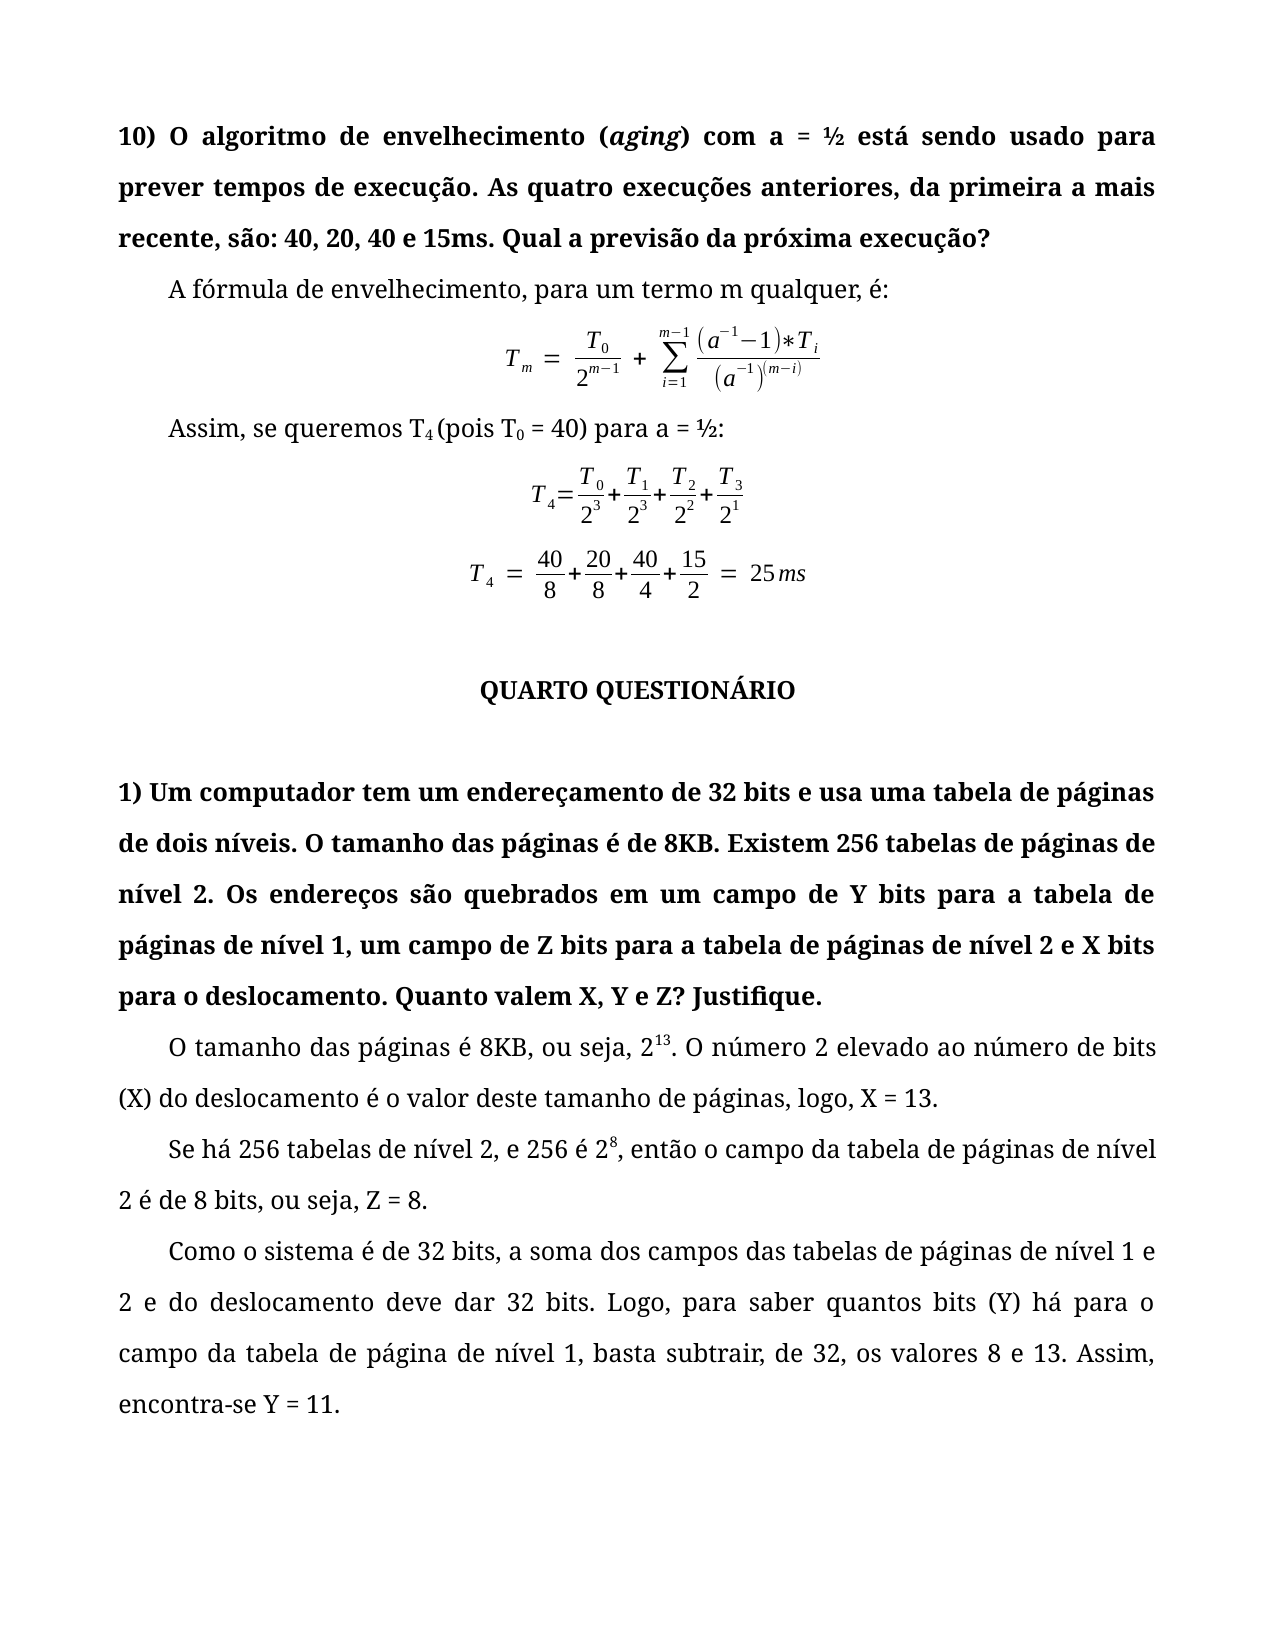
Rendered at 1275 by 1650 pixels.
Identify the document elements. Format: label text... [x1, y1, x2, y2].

text O tamanho das páginas é 8KB, ou seja, 213. O número 2 elevado ao número de bits (X) do deslocamento é o valor deste tamanho de páginas, logo, X = 13. [118, 1030, 1157, 1115]
text 1) Um computador tem um endereçamento de 32 bits e usa uma tabela de páginas de dois níveis. O tamanho das páginas é de 8KB. Existem 256 tabelas de páginas de nível 2. Os endereços são quebrados em um campo de Y bits para a tabela de páginas de nível 1, um campo de Z bits para a tabela de páginas de nível 2 e X bits para o deslocamento. Quanto valem X, Y e Z? Justifique. [118, 774, 1157, 1013]
text Se há 256 tabelas de nível 2, e 256 é 28, então o campo da tabela de páginas de nível 2 é de 8 bits, ou seja, Z = 8. [118, 1132, 1157, 1217]
text 10) O algoritmo de envelhecimento (aging) com a = ½ está sendo usado para prever tempos de execução. As quatro execuções anteriores, da primeira a mais recente, são: 40, 20, 40 e 15ms. Qual a previsão da próxima execução? [118, 118, 1157, 254]
text Como o sistema é de 32 bits, a soma dos campos das tabelas de páginas de nível 1 e 2 e do deslocamento deve dar 32 bits. Logo, para saber quantos bits (Y) há para o campo da tabela de página de nível 1, basta subtrair, de 32, os valores 8 e 13. Assim, encontra-se Y = 11. [118, 1234, 1157, 1421]
text A fórmula de envelhecimento, para um termo m qualquer, é: [118, 271, 1157, 305]
text Assim, se queremos T4 (pois T0 = 40) para a = ½: [118, 411, 1157, 445]
text QUARTO QUESTIONÁRIO [118, 672, 1157, 706]
